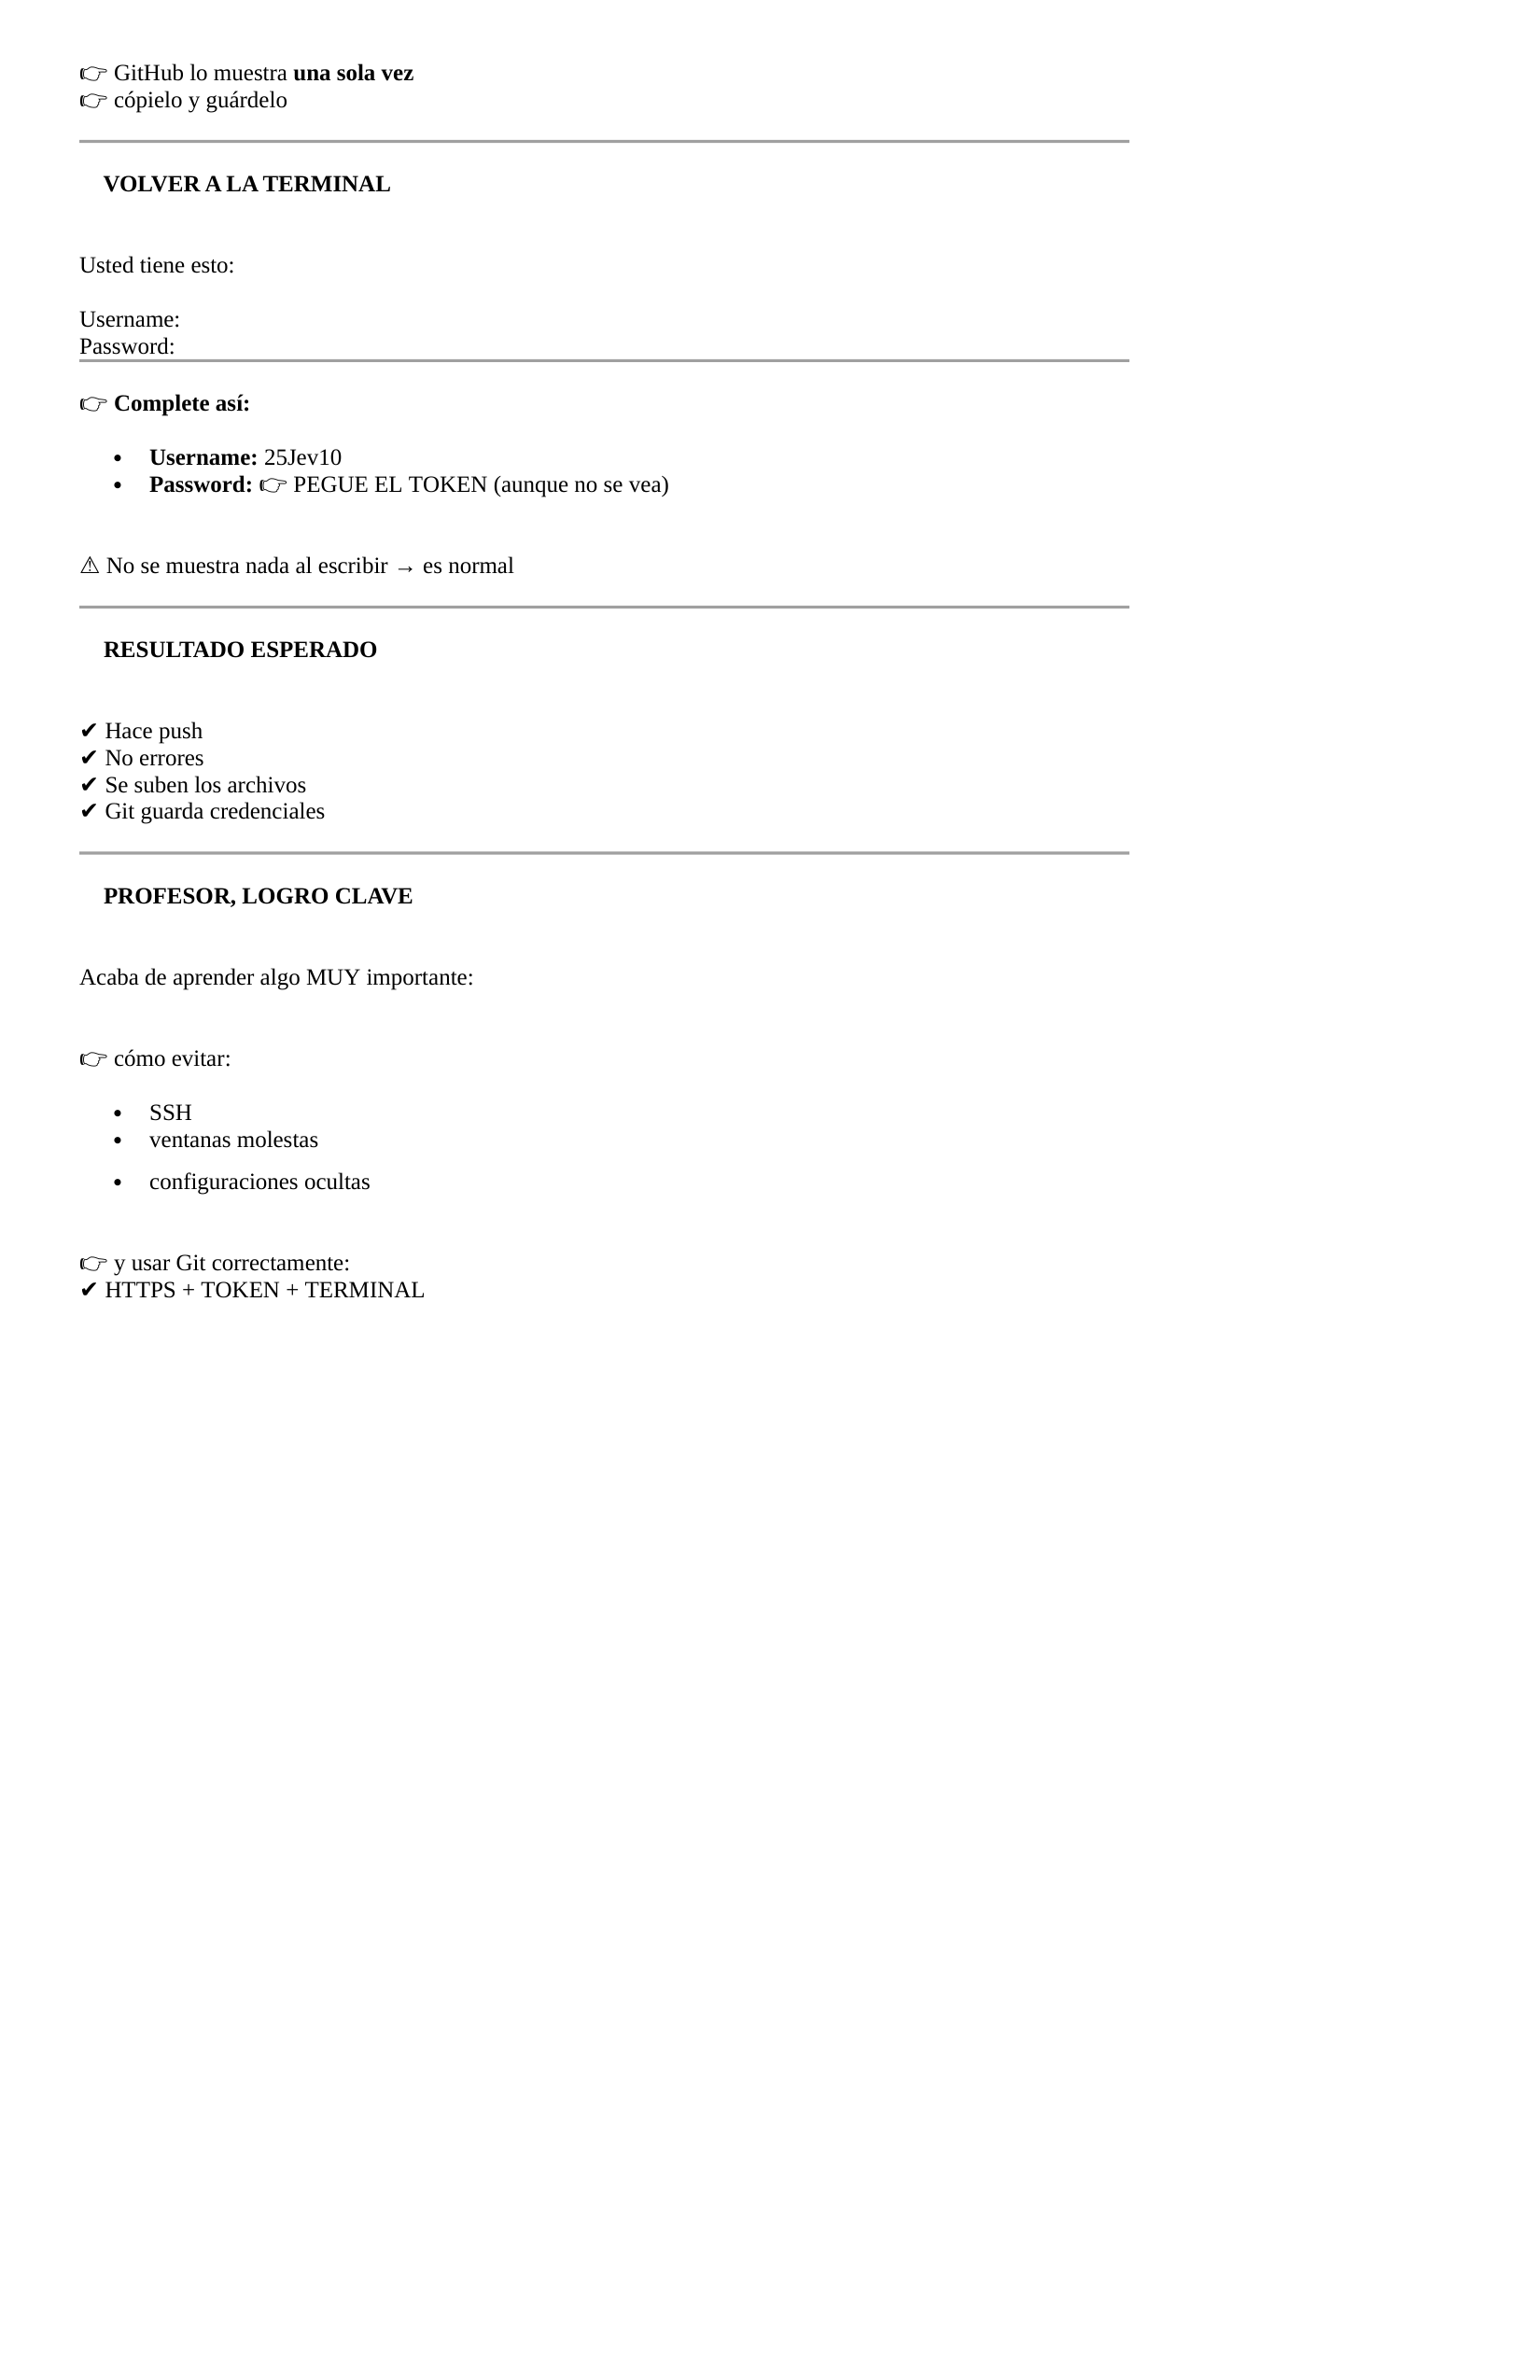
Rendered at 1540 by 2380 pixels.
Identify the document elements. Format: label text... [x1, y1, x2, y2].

text 👉 cómo evitar: [79, 1044, 1461, 1071]
text ✔️ Hace push ✔️ No errores ✔️ Se suben los archivos ✔️ Git guarda credenciales [79, 717, 1461, 824]
subtitle 🧠 PROFESOR, LOGRO CLAVE [79, 882, 1461, 909]
list SSH ❌ [114, 1099, 1461, 1126]
text Acaba de aprender algo MUY importante: [79, 963, 1461, 990]
list Password: 👉 PEGUE EL TOKEN (aunque no se vea) [114, 470, 1461, 497]
subtitle 👉 Complete así: [79, 389, 1461, 416]
list configuraciones ocultas ❌ [114, 1168, 1461, 1195]
text 👉 GitHub lo muestra una sola vez 👉 cópielo y guárdelo [79, 59, 1461, 113]
list ventanas molestas ❌ [114, 1126, 1461, 1152]
text ⚠️ No se muestra nada al escribir → es normal [79, 552, 1461, 579]
text 👉 y usar Git correctamente: ✔️ HTTPS + TOKEN + TERMINAL [79, 1249, 1461, 1303]
text Usted tiene esto: [79, 251, 1461, 278]
subtitle 🚀 VOLVER A LA TERMINAL [79, 170, 1461, 197]
text Username: Password: [79, 305, 1461, 359]
subtitle ✅ RESULTADO ESPERADO [79, 636, 1461, 663]
list Username: 25Jev10 [114, 443, 1461, 470]
